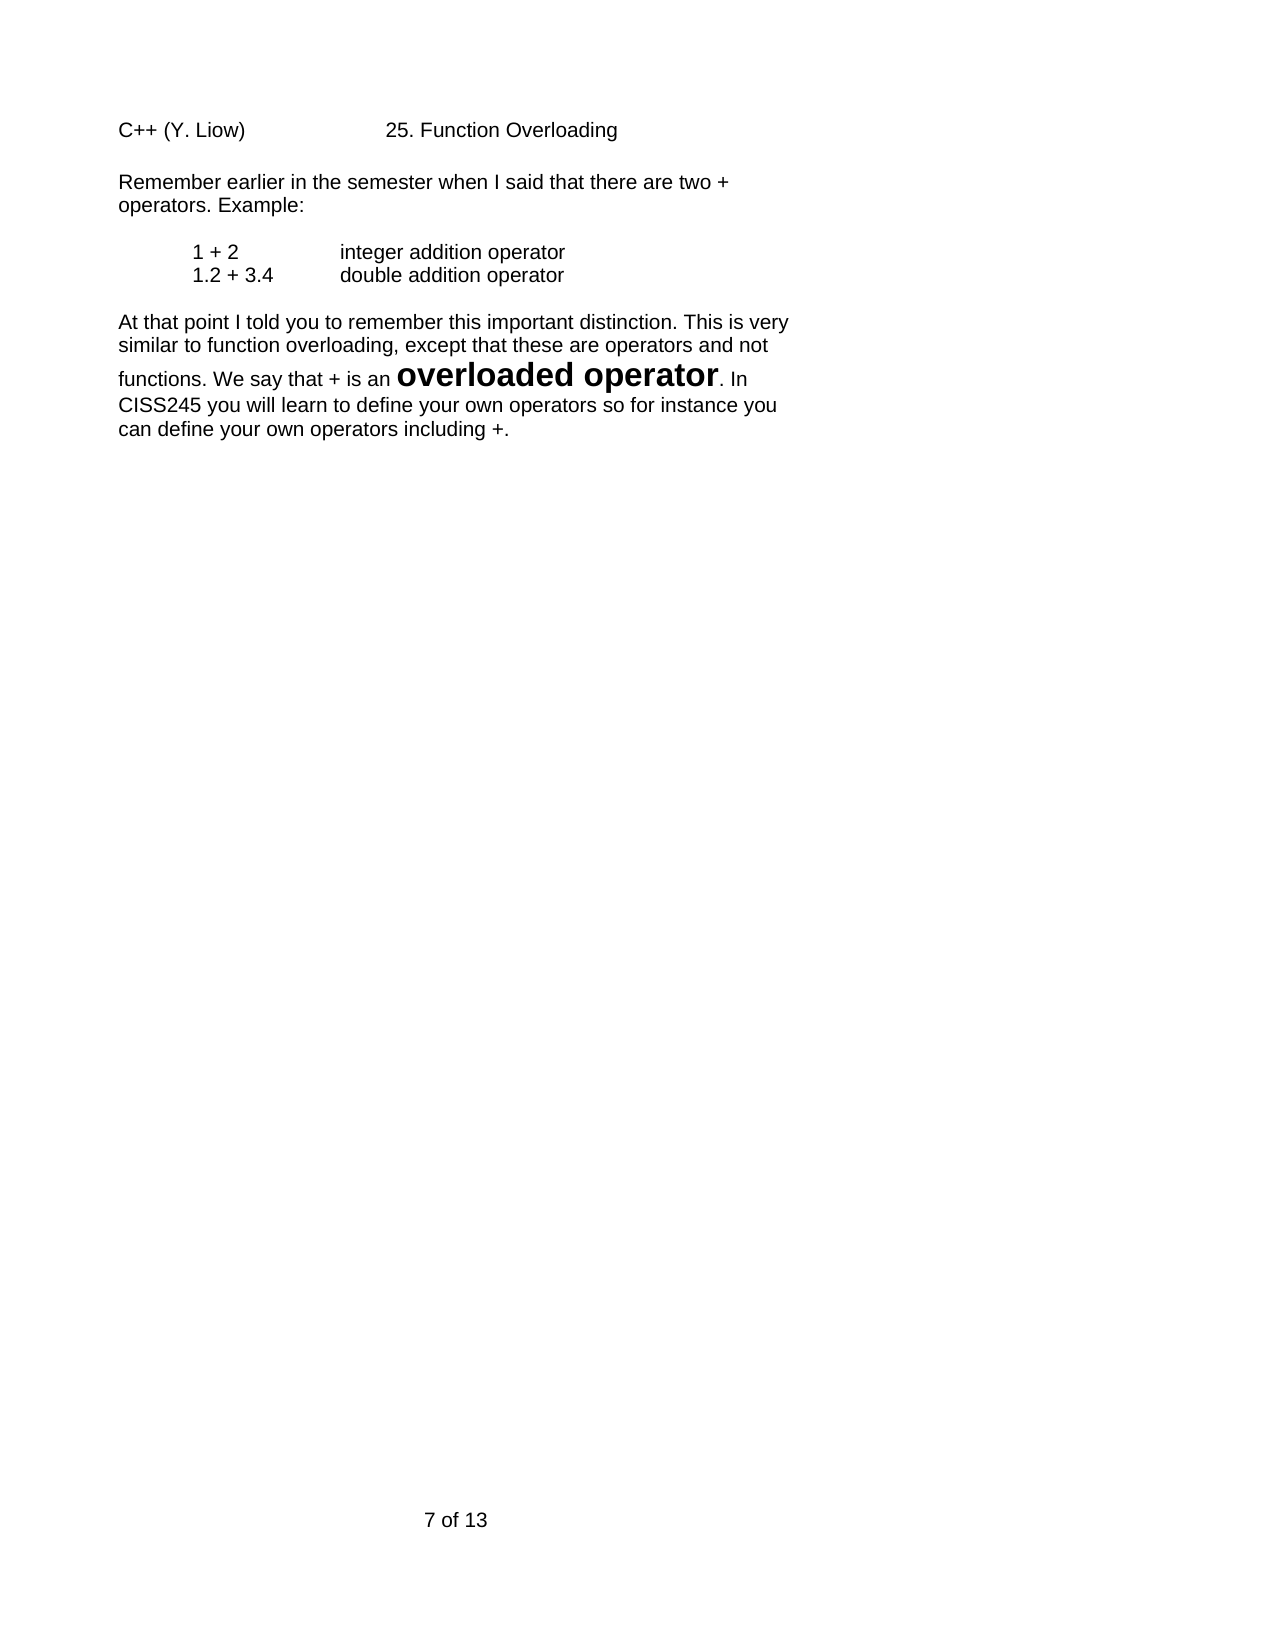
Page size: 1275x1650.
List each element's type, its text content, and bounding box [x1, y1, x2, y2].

text Remember earlier in the semester when I said that there are two + operators. Example: [118, 171, 793, 217]
text 1 + 2 integer addition operator [118, 241, 793, 264]
text At that point I told you to remember this important distinction. This is very similar to function overloading, except that these are operators and not functions. We say that + is an overloaded operator. In CISS245 you will learn to define your own operators so for instance you can define your own operators including +. [118, 310, 793, 440]
text 1.2 + 3.4 double addition operator [118, 264, 793, 287]
